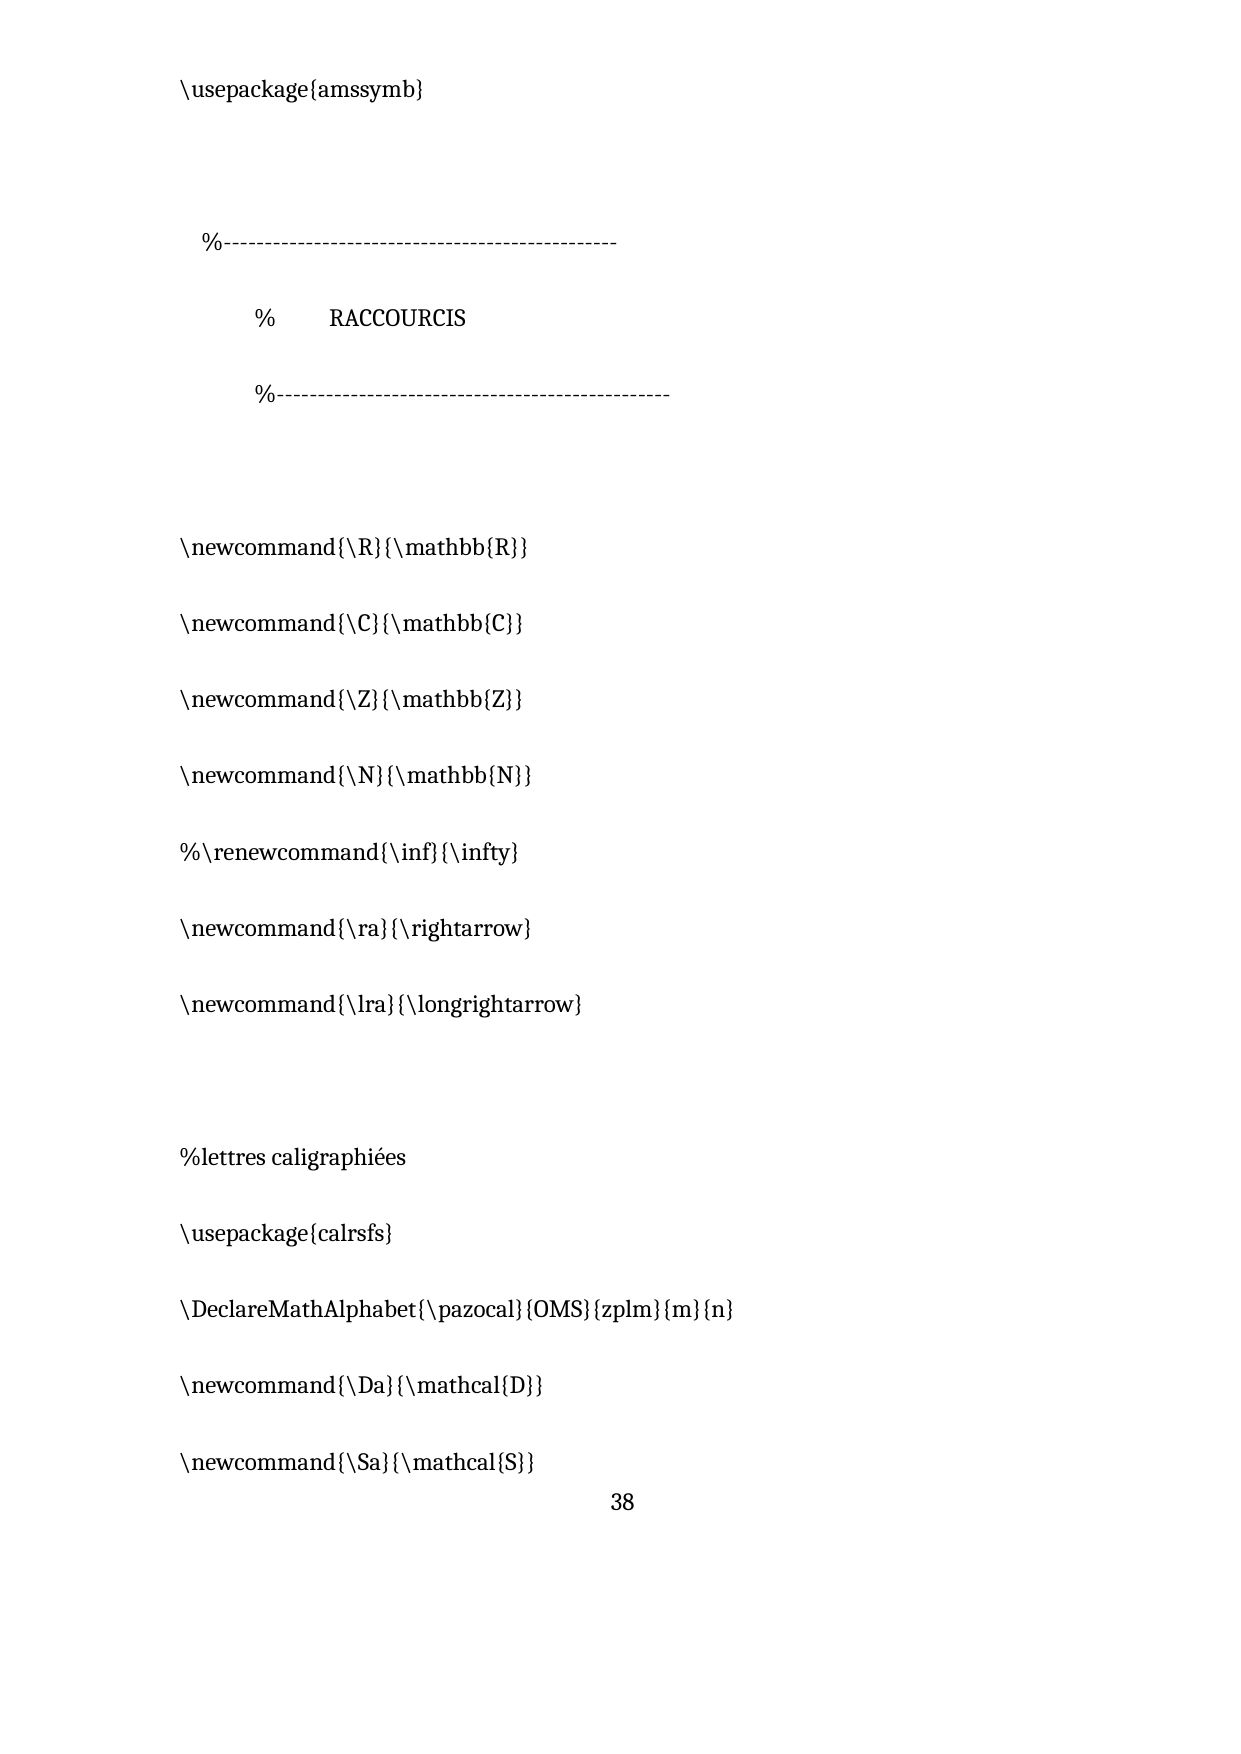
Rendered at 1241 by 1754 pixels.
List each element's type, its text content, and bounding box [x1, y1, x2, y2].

text %lettres caligraphiées [179, 1142, 1065, 1171]
text \newcommand{\Z}{\mathbb{Z}} [179, 685, 1065, 714]
text %\renewcommand{\inf}{\infty} [179, 837, 1065, 866]
text \newcommand{\ra}{\rightarrow} [179, 914, 1065, 942]
text \DeclareMathAlphabet{\pazocal}{OMS}{zplm}{m}{n} [179, 1295, 1065, 1324]
text \newcommand{\N}{\mathbb{N}} [179, 761, 1065, 790]
text %------------------------------------------------ [179, 227, 1065, 256]
text % RACCOURCIS [179, 304, 1065, 332]
text \newcommand{\C}{\mathbb{C}} [179, 609, 1065, 637]
text %------------------------------------------------ [179, 380, 1065, 409]
text \newcommand{\lra}{\longrightarrow} [179, 990, 1065, 1019]
text \newcommand{\Sa}{\mathcal{S}} [179, 1447, 1065, 1476]
text \newcommand{\R}{\mathbb{R}} [179, 532, 1065, 561]
text \usepackage{amssymb} [179, 75, 1065, 104]
text \newcommand{\Da}{\mathcal{D}} [179, 1371, 1065, 1400]
text \usepackage{calrsfs} [179, 1219, 1065, 1247]
